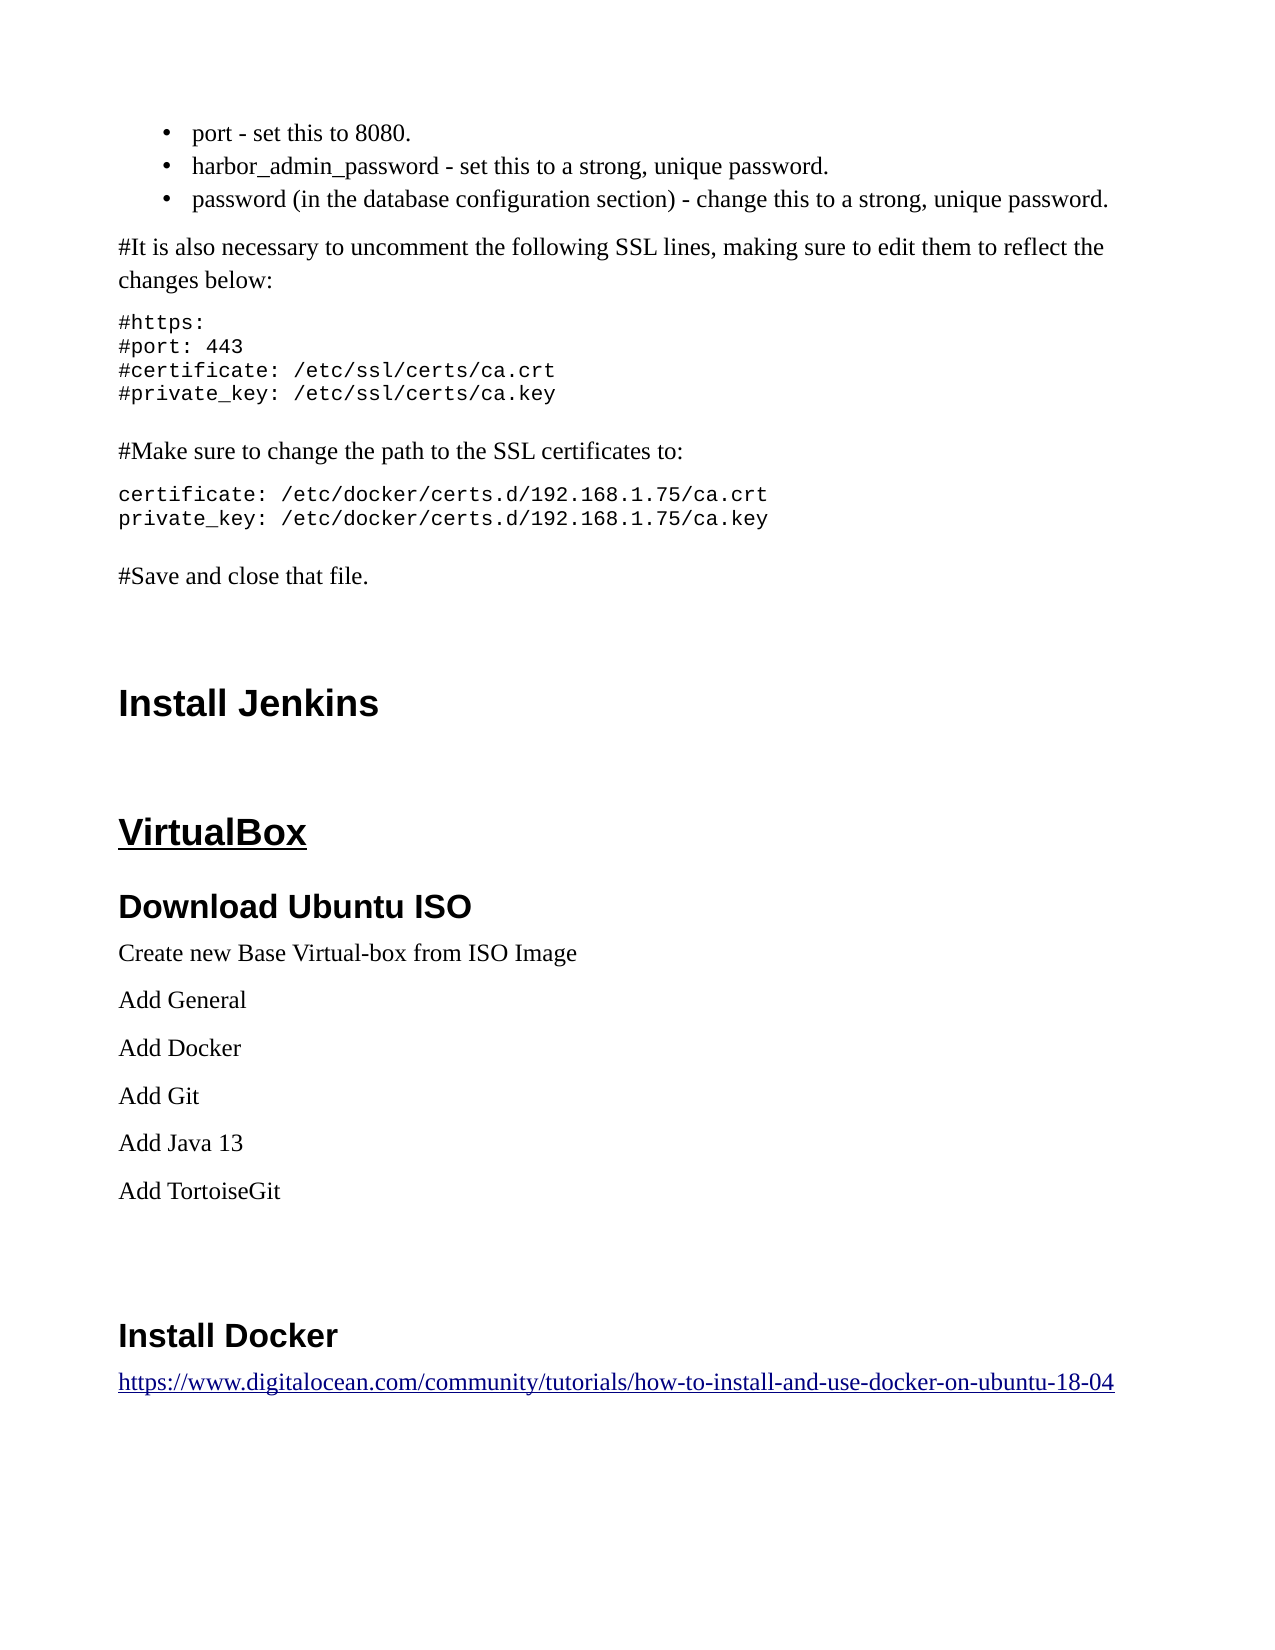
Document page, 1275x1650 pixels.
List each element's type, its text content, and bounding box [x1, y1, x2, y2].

text Add Git [118, 1081, 1157, 1109]
text Add TortoiseGit [118, 1176, 1157, 1205]
list port - set this to 8080. [162, 118, 1157, 147]
text #It is also necessary to uncomment the following SSL lines, making sure to edit them to reflect the changes below: [118, 232, 1157, 293]
text Create new Base Virtual-box from ISO Image [118, 938, 1157, 967]
subtitle Download Ubuntu ISO [118, 887, 1157, 925]
text Add Docker [118, 1033, 1157, 1062]
text #private_key: /etc/ssl/certs/ca.key [118, 383, 1157, 407]
subtitle Install Jenkins [118, 681, 1157, 725]
text Add Java 13 [118, 1128, 1157, 1157]
subtitle VirtualBox [118, 810, 1157, 853]
text Add General [118, 986, 1157, 1014]
text #https: [118, 312, 1157, 336]
text #certificate: /etc/ssl/certs/ca.crt [118, 360, 1157, 383]
text https://www.digitalocean.com/community/tutorials/how-to-install-and-use-docker-on-ubuntu-18-04 [118, 1367, 1157, 1396]
subtitle Install Docker [118, 1316, 1157, 1354]
list harbor_admin_password - set this to a strong, unique password. [162, 151, 1157, 180]
text #Save and close that file. [118, 561, 1157, 589]
text certificate: /etc/docker/certs.d/192.168.1.75/ca.crt [118, 484, 1157, 508]
list password (in the database configuration section) - change this to a strong, unique password. [162, 184, 1157, 213]
text private_key: /etc/docker/certs.d/192.168.1.75/ca.key [118, 508, 1157, 531]
text #port: 443 [118, 336, 1157, 360]
text #Make sure to change the path to the SSL certificates to: [118, 436, 1157, 465]
